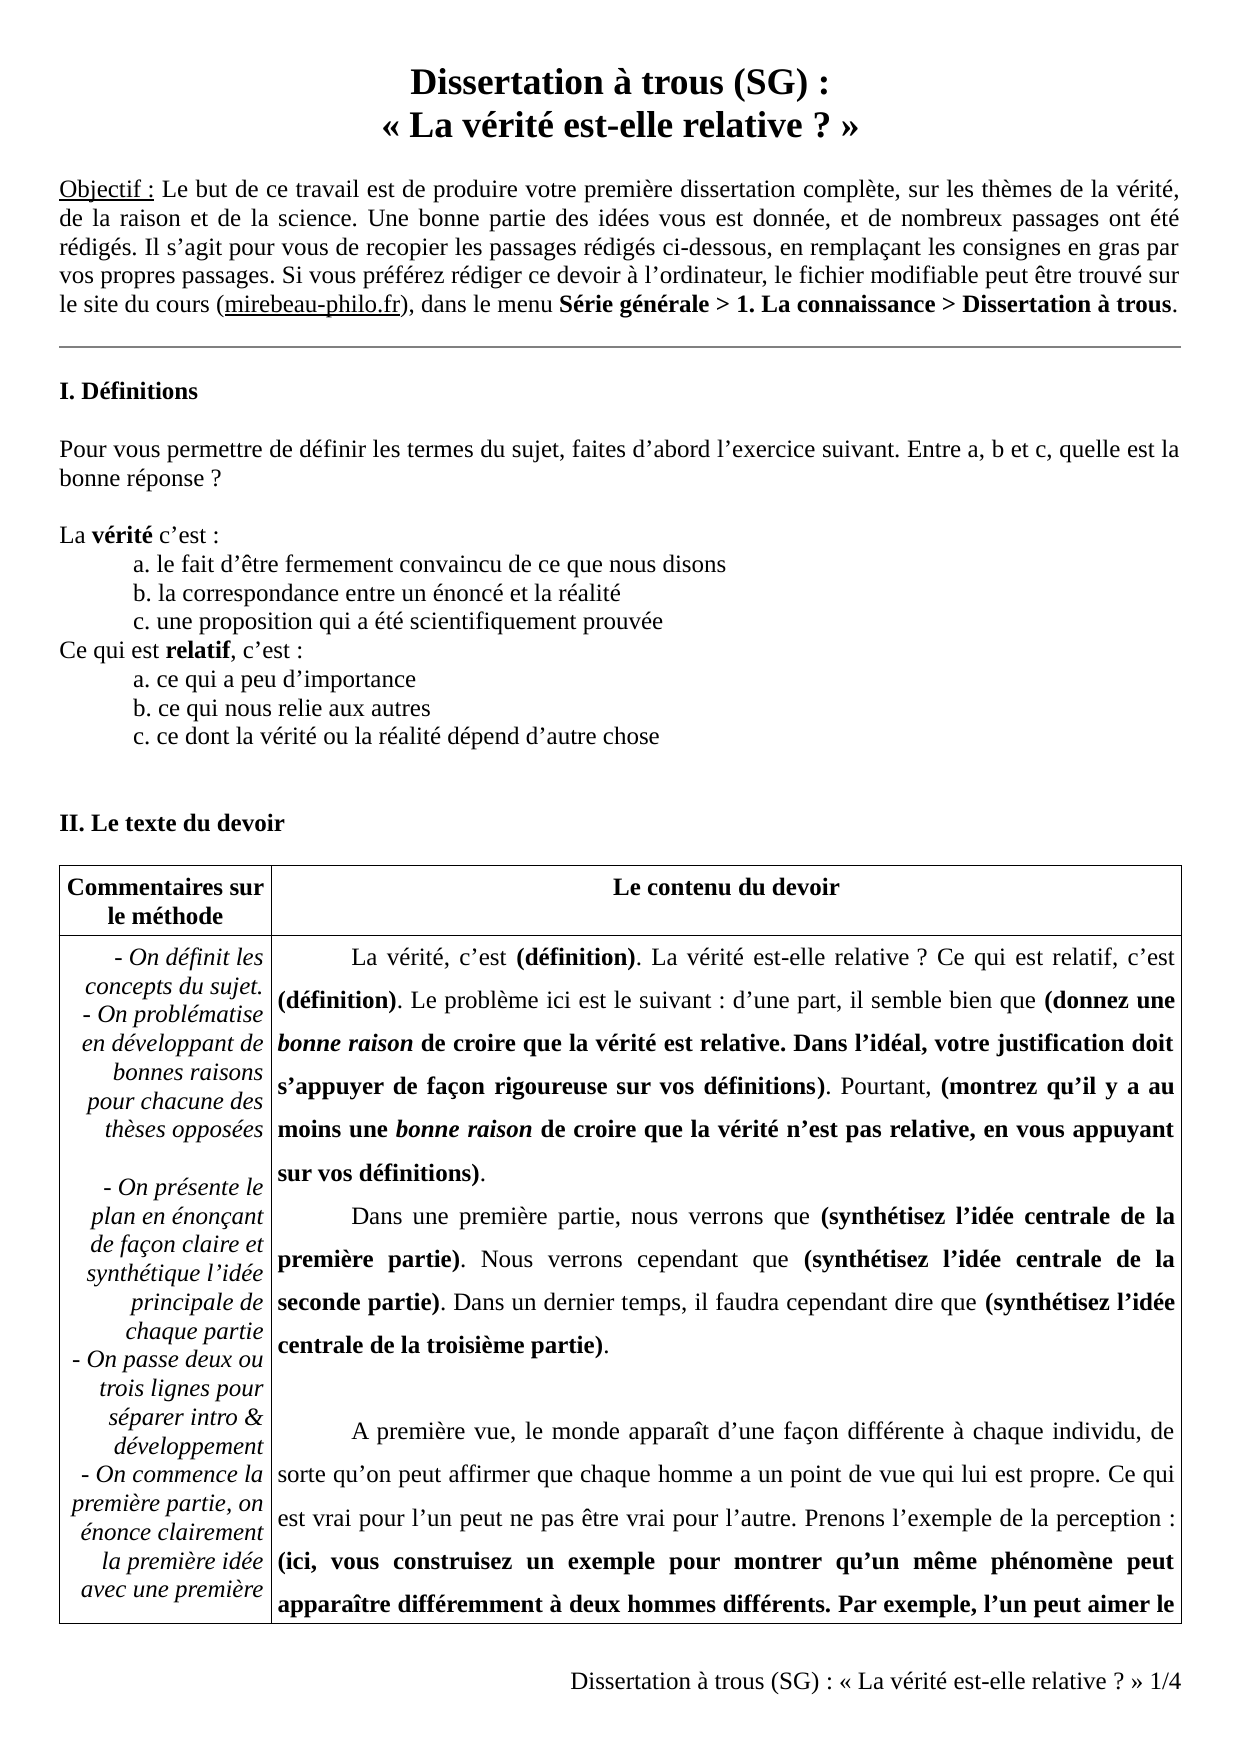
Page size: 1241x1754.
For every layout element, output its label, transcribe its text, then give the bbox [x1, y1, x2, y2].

text a. le fait d’être fermement convaincu de ce que nous disons [59, 549, 1181, 578]
table_header Commentaires sur le méthode [60, 866, 271, 935]
text La vérité c’est : [59, 520, 1181, 549]
text b. ce qui nous relie aux autres [59, 693, 1181, 721]
text b. la correspondance entre un énoncé et la réalité [59, 578, 1181, 606]
table_header Le contenu du devoir [272, 866, 1181, 935]
text I. Définitions [59, 376, 1181, 405]
text Objectif : Le but de ce travail est de produire votre première dissertation complète, sur les thèmes de la vérité, de la raison et de la science. Une bonne partie des idées vous est donnée, et de nombreux passages ont été rédigés. Il s’agit pour vous de recopier les passages rédigés ci-dessous, en remplaçant les consignes en gras par vos propres passages. Si vous préférez rédiger ce devoir à l’ordinateur, le fichier modifiable peut être trouvé sur le site du cours (mirebeau-philo.fr), dans le menu Série générale > 1. La connaissance > Dissertation à trous. [59, 174, 1181, 318]
text c. ce dont la vérité ou la réalité dépend d’autre chose [59, 721, 1181, 750]
text a. ce qui a peu d’importance [59, 664, 1181, 693]
text Pour vous permettre de définir les termes du sujet, faites d’abord l’exercice suivant. Entre a, b et c, quelle est la bonne réponse ? [59, 434, 1181, 491]
text II. Le texte du devoir [59, 808, 1181, 836]
text Dissertation à trous (SG) : [59, 59, 1181, 102]
text « La vérité est-elle relative ? » [59, 102, 1181, 145]
table_cell - On définit les concepts du sujet. - On problématise en développant de bonnes raisons pour chacune des thèses opposées - On présente le plan en énonçant de façon claire et synthétique l’idée principale de chaque partie - On passe deux ou trois lignes pour séparer intro & développement - On commence la première partie, on énonce clairement la première idée avec une première [60, 936, 271, 1623]
table_cell La vérité, c’est (définition). La vérité est-elle relative ? Ce qui est relatif, c’est (définition). Le problème ici est le suivant : d’une part, il semble bien que (donnez une bonne raison de croire que la vérité est relative. Dans l’idéal, votre justification doit s’appuyer de façon rigoureuse sur vos définitions). Pourtant, (montrez qu’il y a au moins une bonne raison de croire que la vérité n’est pas relative, en vous appuyant sur vos définitions). Dans une première partie, nous verrons que (synthétisez l’idée centrale de la première partie). Nous verrons cependant que (synthétisez l’idée centrale de la seconde partie). Dans un dernier temps, il faudra cependant dire que (synthétisez l’idée centrale de la troisième partie). A première vue, le monde apparaît d’une façon différente à chaque individu, de sorte qu’on peut affirmer que chaque homme a un point de vue qui lui est propre. Ce qui est vrai pour l’un peut ne pas être vrai pour l’autre. Prenons l’exemple de la perception : (ici, vous construisez un exemple pour montrer qu’un même phénomène peut apparaître différemment à deux hommes différents. Par exemple, l’un peut aimer le [272, 936, 1181, 1623]
text Ce qui est relatif, c’est : [59, 635, 1181, 664]
text c. une proposition qui a été scientifiquement prouvée [59, 606, 1181, 635]
